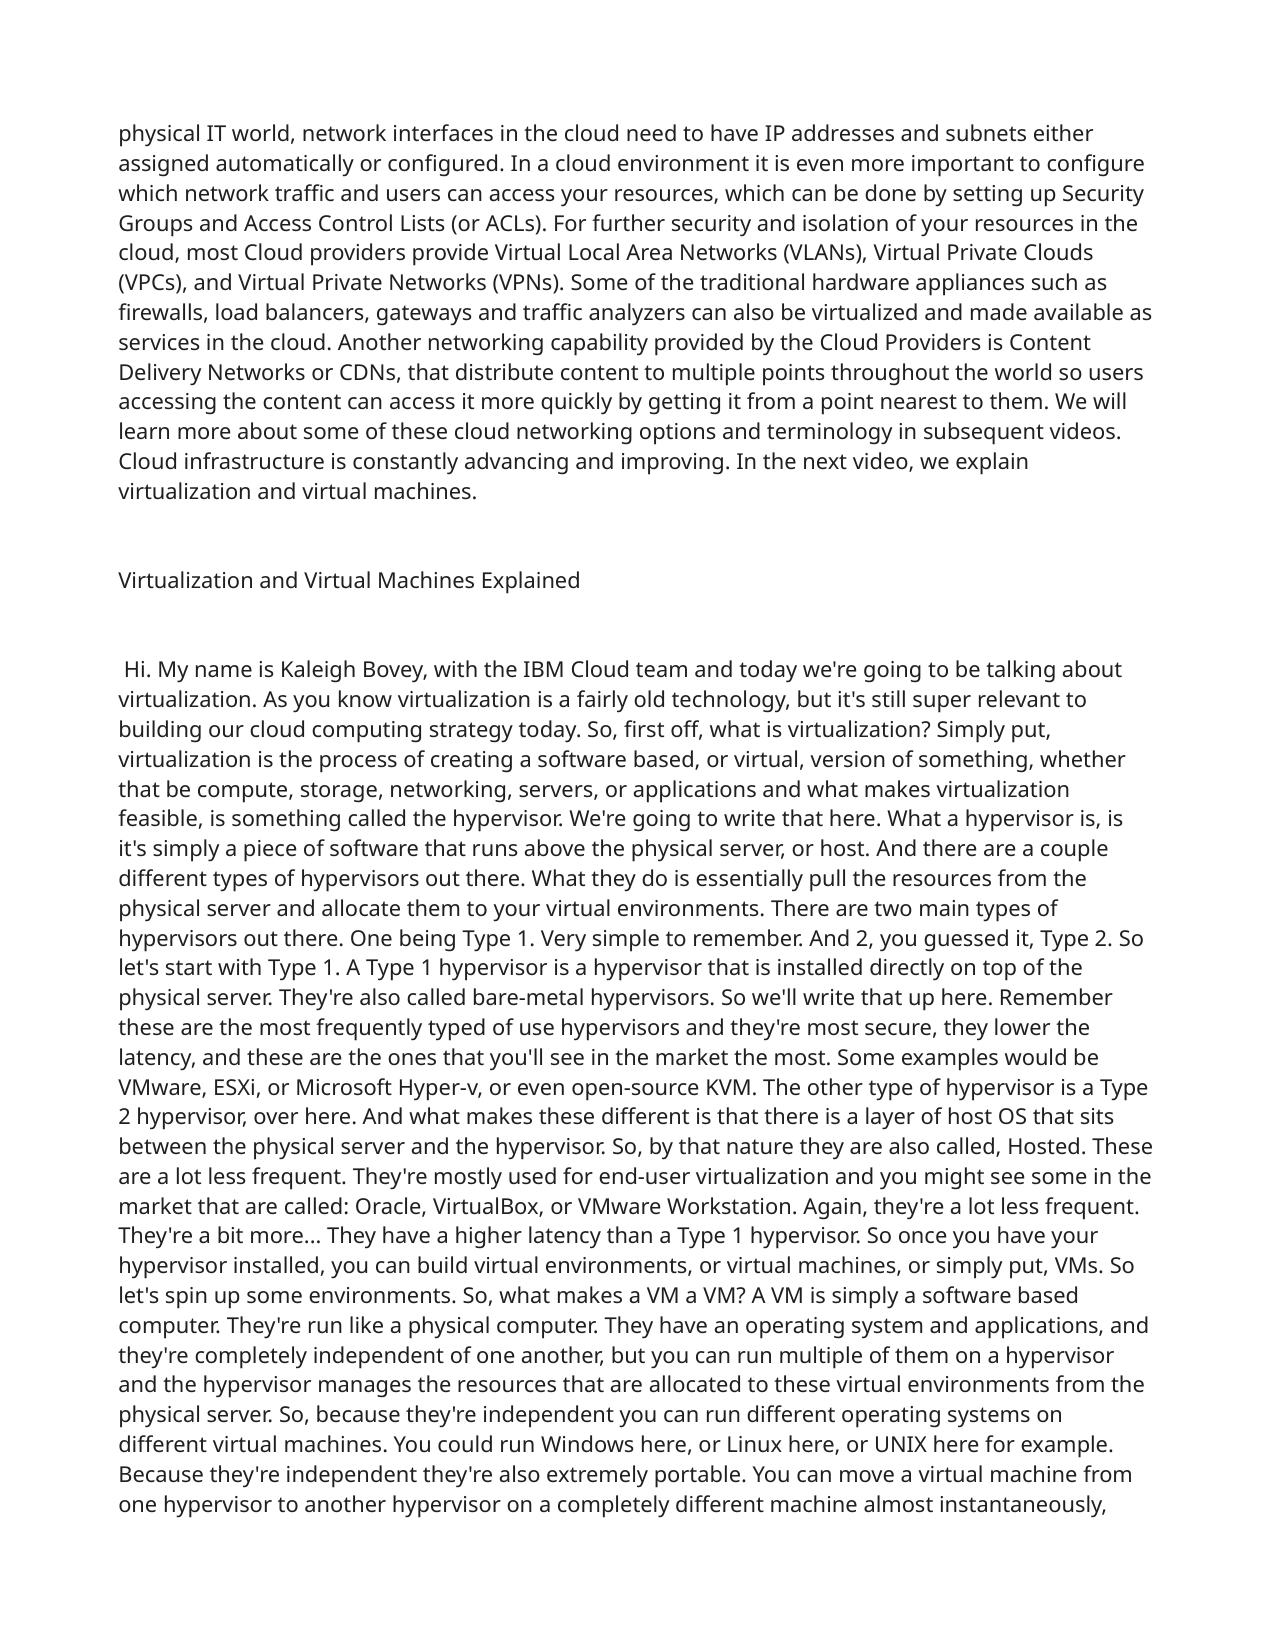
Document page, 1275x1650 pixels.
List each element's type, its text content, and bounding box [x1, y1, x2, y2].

text physical IT world, network interfaces in the cloud need to have IP addresses and subnets either assigned automatically or configured. In a cloud environment it is even more important to configure which network traffic and users can access your resources, which can be done by setting up Security Groups and Access Control Lists (or ACLs). For further security and isolation of your resources in the cloud, most Cloud providers provide Virtual Local Area Networks (VLANs), Virtual Private Clouds (VPCs), and Virtual Private Networks (VPNs). Some of the traditional hardware appliances such as firewalls, load balancers, gateways and traffic analyzers can also be virtualized and made available as services in the cloud. Another networking capability provided by the Cloud Providers is Content Delivery Networks or CDNs, that distribute content to multiple points throughout the world so users accessing the content can access it more quickly by getting it from a point nearest to them. We will learn more about some of these cloud networking options and terminology in subsequent videos. Cloud infrastructure is constantly advancing and improving. In the next video, we explain virtualization and virtual machines. [118, 118, 1157, 505]
text Hi. My name is Kaleigh Bovey, with the IBM Cloud team and today we're going to be talking about virtualization. As you know virtualization is a fairly old technology, but it's still super relevant to building our cloud computing strategy today. So, first off, what is virtualization? Simply put, virtualization is the process of creating a software based, or virtual, version of something, whether that be compute, storage, networking, servers, or applications and what makes virtualization feasible, is something called the hypervisor. We're going to write that here. What a hypervisor is, is it's simply a piece of software that runs above the physical server, or host. And there are a couple different types of hypervisors out there. What they do is essentially pull the resources from the physical server and allocate them to your virtual environments. There are two main types of hypervisors out there. One being Type 1. Very simple to remember. And 2, you guessed it, Type 2. So let's start with Type 1. A Type 1 hypervisor is a hypervisor that is installed directly on top of the physical server. They're also called bare-metal hypervisors. So we'll write that up here. Remember these are the most frequently typed of use hypervisors and they're most secure, they lower the latency, and these are the ones that you'll see in the market the most. Some examples would be VMware, ESXi, or Microsoft Hyper-v, or even open-source KVM. The other type of hypervisor is a Type 2 hypervisor, over here. And what makes these different is that there is a layer of host OS that sits between the physical server and the hypervisor. So, by that nature they are also called, Hosted. These are a lot less frequent. They're mostly used for end-user virtualization and you might see some in the market that are called: Oracle, VirtualBox, or VMware Workstation. Again, they're a lot less frequent. They're a bit more... They have a higher latency than a Type 1 hypervisor. So once you have your hypervisor installed, you can build virtual environments, or virtual machines, or simply put, VMs. So let's spin up some environments. So, what makes a VM a VM? A VM is simply a software based computer. They're run like a physical computer. They have an operating system and applications, and they're completely independent of one another, but you can run multiple of them on a hypervisor and the hypervisor manages the resources that are allocated to these virtual environments from the physical server. So, because they're independent you can run different operating systems on different virtual machines. You could run Windows here, or Linux here, or UNIX here for example. Because they're independent they're also extremely portable. You can move a virtual machine from one hypervisor to another hypervisor on a completely different machine almost instantaneously, [118, 654, 1157, 1518]
text Virtualization and Virtual Machines Explained [118, 565, 1157, 595]
